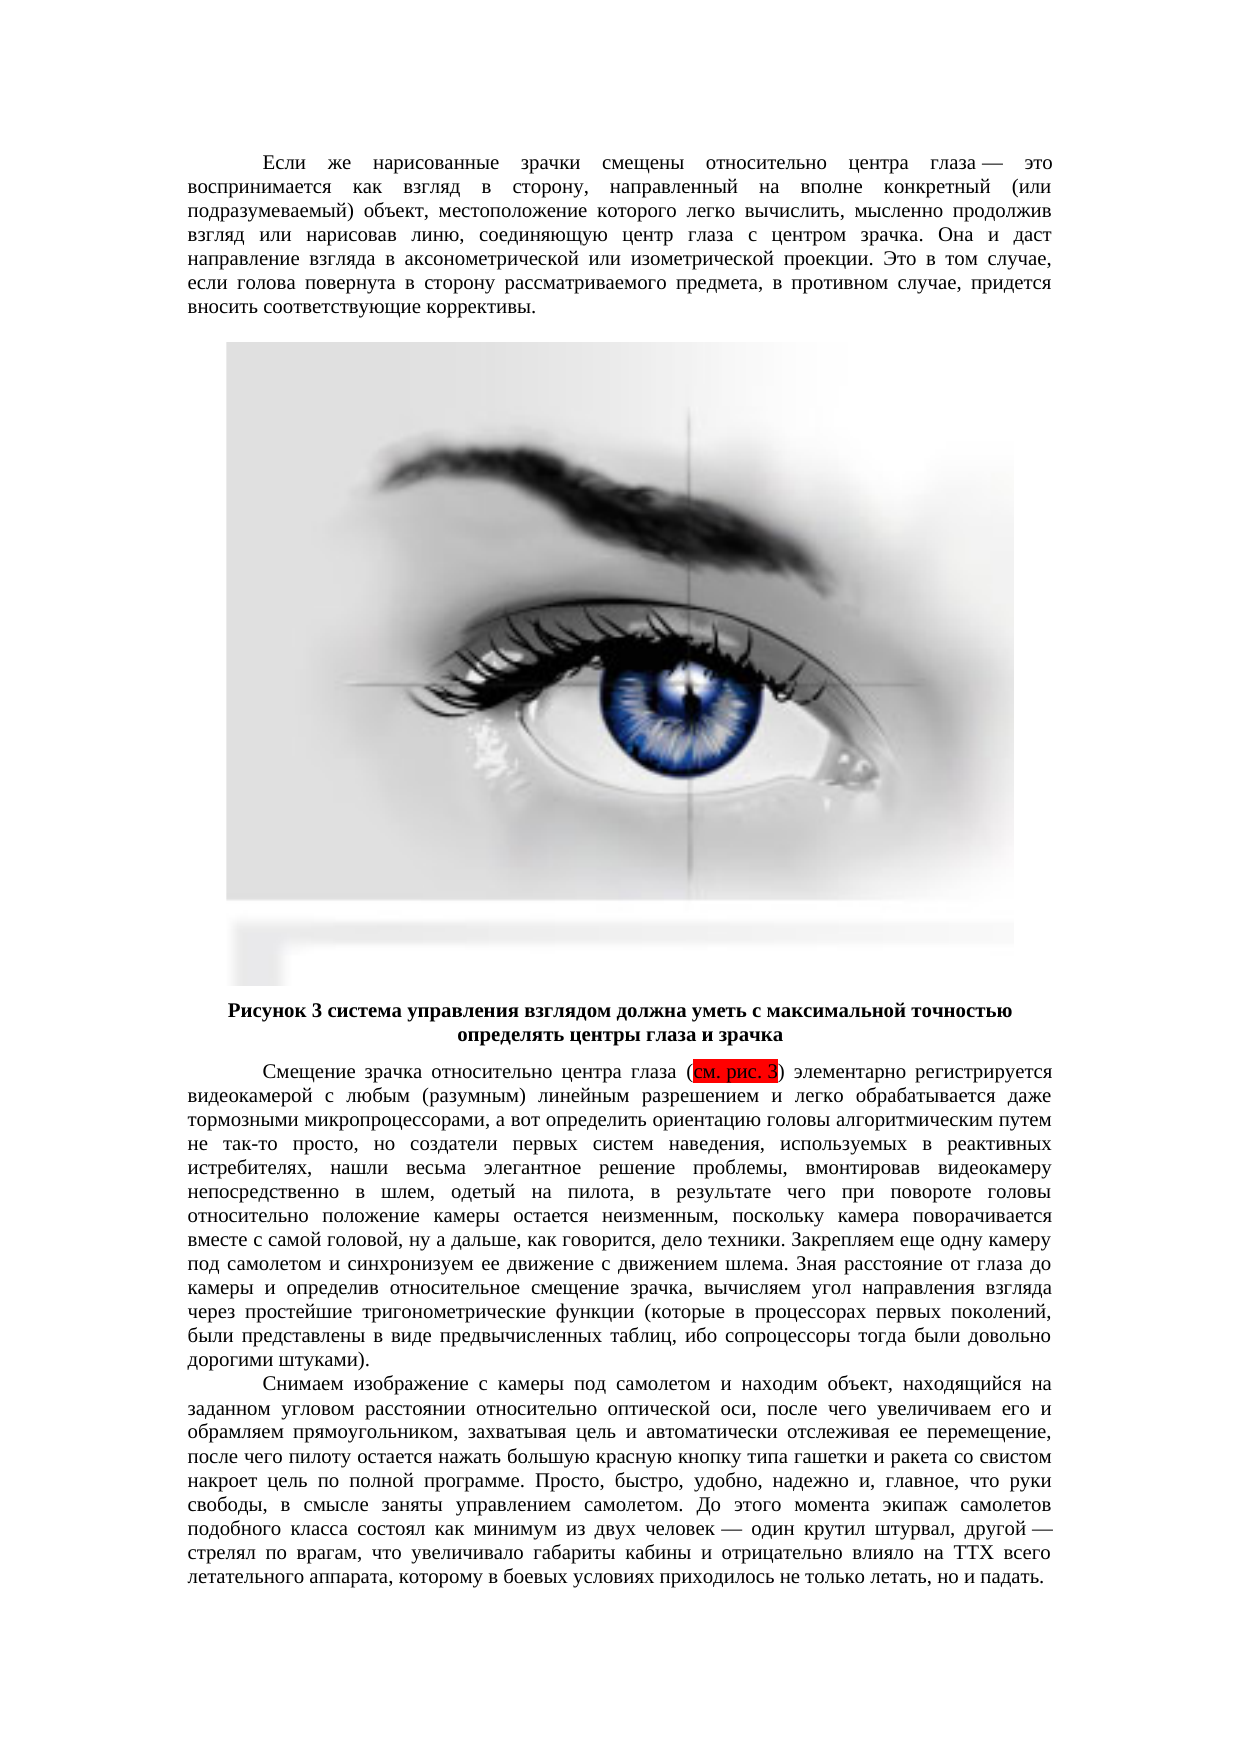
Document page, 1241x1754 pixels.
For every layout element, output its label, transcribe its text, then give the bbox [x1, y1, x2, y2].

text Рисунок 3 система управления взглядом должна уметь с максимальной точностью определять центры глаза и зрачка [187, 998, 1053, 1046]
text Если же нарисованные зрачки смещены относительно центра глаза — это воспринимается как взгляд в сторону, направленный на вполне конкретный (или подразумеваемый) объект, местоположение которого легко вычислить, мысленно продолжив взгляд или нарисовав линю, соединяющую центр глаза с центром зрачка. Она и даст направление взгляда в аксонометрической или изометрической проекции. Это в том случае, если голова повернута в сторону рассматриваемого предмета, в противном случае, придется вносить соответствующие коррективы. [187, 150, 1053, 318]
text Смещение зрачка относительно центра глаза (см. рис. 3) элементарно регистрируется видеокамерой с любым (разумным) линейным разрешением и легко обрабатывается даже тормозными микропроцессорами, а вот определить ориентацию головы алгоритмическим путем не так-то просто, но создатели первых систем наведения, используемых в реактивных истребителях, нашли весьма элегантное решение проблемы, вмонтировав видеокамеру непосредственно в шлем, одетый на пилота, в результате чего при повороте головы относительно положение камеры остается неизменным, поскольку камера поворачивается вместе с самой головой, ну а дальше, как говорится, дело техники. Закрепляем еще одну камеру под самолетом и синхронизуем ее движение с движением шлема. Зная расстояние от глаза до камеры и определив относительное смещение зрачка, вычисляем угол направления взгляда через простейшие тригонометрические функции (которые в процессорах первых поколений, были представлены в виде предвычисленных таблиц, ибо сопроцессоры тогда были довольно дорогими штуками). [187, 1058, 1053, 1371]
text Снимаем изображение с камеры под самолетом и находим объект, находящийся на заданном угловом расстоянии относительно оптической оси, после чего увеличиваем его и обрамляем прямоугольником, захватывая цель и автоматически отслеживая ее перемещение, после чего пилоту остается нажать большую красную кнопку типа гашетки и ракета со свистом накроет цель по полной программе. Просто, быстро, удобно, надежно и, главное, что руки свободы, в смысле заняты управлением самолетом. До этого момента экипаж самолетов подобного класса состоял как минимум из двух человек — один крутил штурвал, другой — стрелял по врагам, что увеличивало габариты кабины и отрицательно влияло на ТТХ всего летательного аппарата, которому в боевых условиях приходилось не только летать, но и падать. [187, 1371, 1053, 1588]
picture [226, 342, 1014, 986]
